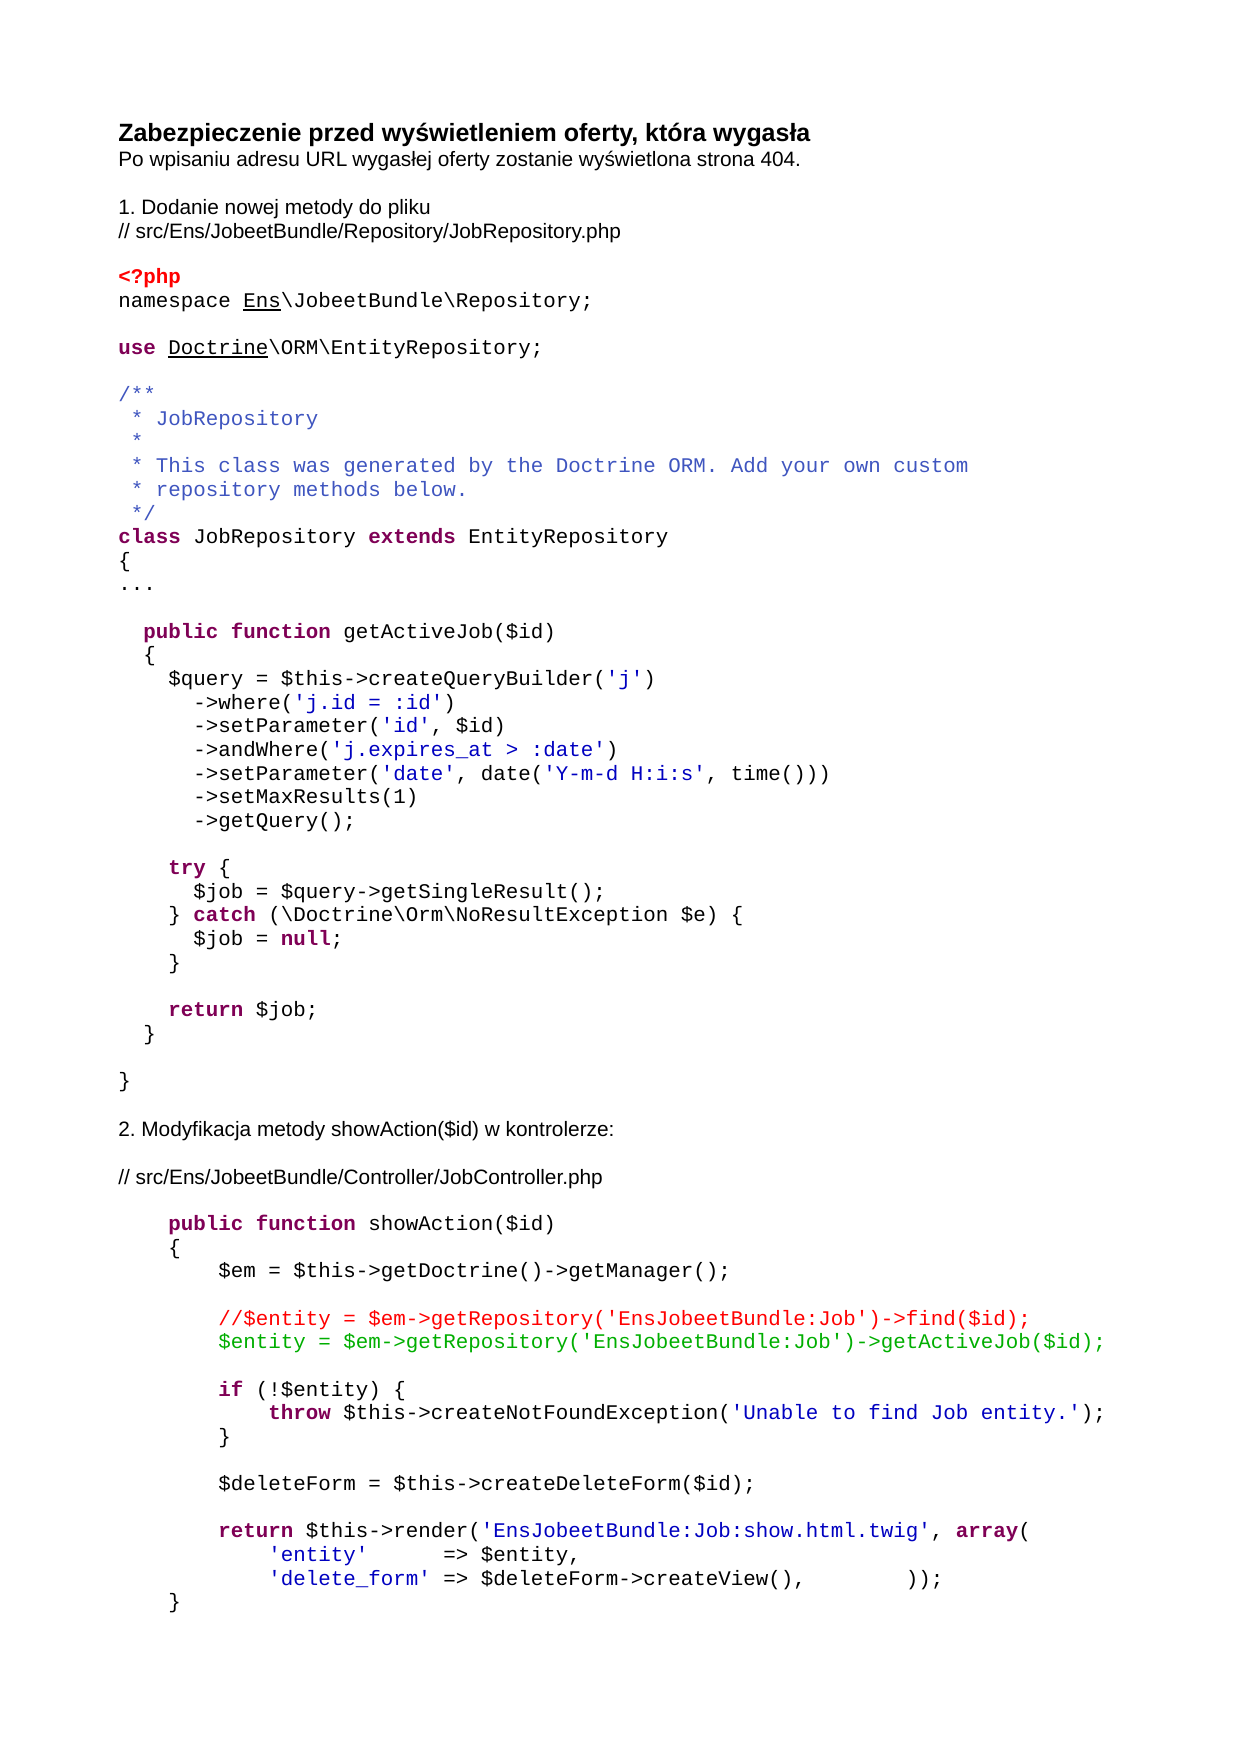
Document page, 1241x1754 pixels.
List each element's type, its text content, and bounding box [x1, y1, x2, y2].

text $deleteForm = $this->createDeleteForm($id); [118, 1473, 1122, 1497]
text ->getQuery(); [118, 810, 1122, 833]
text // src/Ens/JobeetBundle/Repository/JobRepository.php [118, 218, 1122, 242]
text $em = $this->getDoctrine()->getManager(); [118, 1260, 1122, 1284]
text 1. Dodanie nowej metody do pliku [118, 194, 1122, 218]
text { [118, 644, 1122, 668]
text } [118, 1426, 1122, 1449]
text try { [118, 857, 1122, 881]
text $entity = $em->getRepository('EnsJobeetBundle:Job')->getActiveJob($id); [118, 1331, 1122, 1355]
text } [118, 1070, 1122, 1094]
text $job = null; [118, 928, 1122, 952]
text class JobRepository extends EntityRepository [118, 526, 1122, 550]
text ->setMaxResults(1) [118, 786, 1122, 810]
text } [118, 1023, 1122, 1046]
text * This class was generated by the Doctrine ORM. Add your own custom [118, 455, 1122, 479]
text if (!$entity) { [118, 1379, 1122, 1402]
text ->andWhere('j.expires_at > :date') [118, 739, 1122, 763]
text <?php [118, 266, 1122, 290]
text return $job; [118, 999, 1122, 1023]
text namespace Ens\JobeetBundle\Repository; [118, 290, 1122, 313]
text //$entity = $em->getRepository('EnsJobeetBundle:Job')->find($id); [118, 1308, 1122, 1331]
text ->where('j.id = :id') [118, 692, 1122, 715]
text public function getActiveJob($id) [118, 621, 1122, 644]
text ->setParameter('id', $id) [118, 715, 1122, 739]
text // src/Ens/JobeetBundle/Controller/JobController.php [118, 1165, 1122, 1189]
text * JobRepository [118, 408, 1122, 432]
text Po wpisaniu adresu URL wygasłej oferty zostanie wyświetlona strona 404. [118, 147, 1122, 171]
text $query = $this->createQueryBuilder('j') [118, 668, 1122, 692]
text { [118, 1237, 1122, 1260]
text } [118, 1591, 1122, 1615]
text ->setParameter('date', date('Y-m-d H:i:s', time())) [118, 763, 1122, 786]
text 2. Modyfikacja metody showAction($id) w kontrolerze: [118, 1117, 1122, 1141]
text * repository methods below. [118, 479, 1122, 502]
text use Doctrine\ORM\EntityRepository; [118, 337, 1122, 361]
text 'delete_form' => $deleteForm->createView(), )); [118, 1568, 1122, 1591]
text public function showAction($id) [118, 1213, 1122, 1237]
text 'entity' => $entity, [118, 1544, 1122, 1568]
text ... [118, 573, 1122, 597]
text * [118, 432, 1122, 455]
text { [118, 550, 1122, 573]
text Zabezpieczenie przed wyświetleniem oferty, która wygasła [118, 118, 1122, 147]
text } [118, 952, 1122, 975]
text */ [118, 502, 1122, 526]
text /** [118, 384, 1122, 408]
text return $this->render('EnsJobeetBundle:Job:show.html.twig', array( [118, 1521, 1122, 1544]
text } catch (\Doctrine\Orm\NoResultException $e) { [118, 904, 1122, 928]
text throw $this->createNotFoundException('Unable to find Job entity.'); [118, 1402, 1122, 1426]
text $job = $query->getSingleResult(); [118, 881, 1122, 904]
